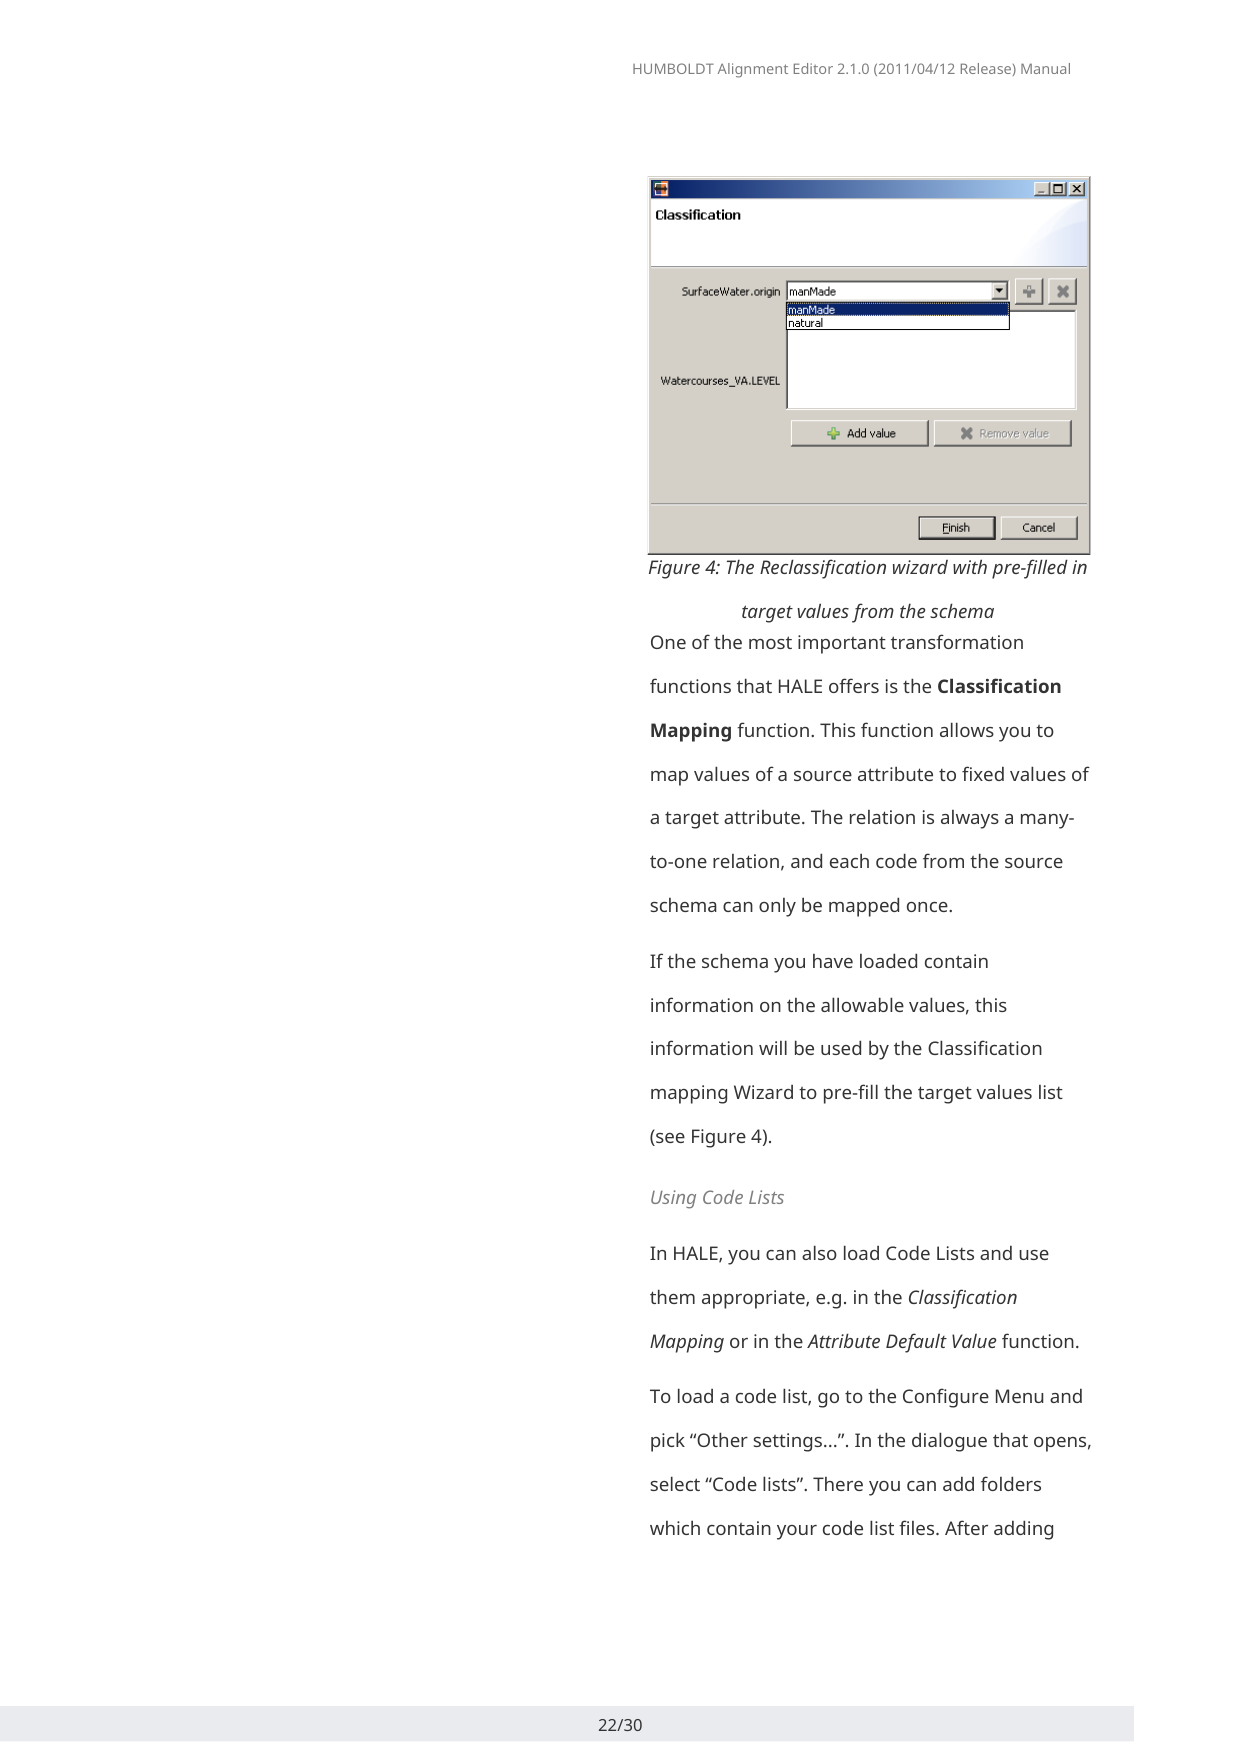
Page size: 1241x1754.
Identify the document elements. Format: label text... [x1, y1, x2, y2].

text If the schema you have loaded contain information on the allowable values, this information will be used by the Classification mapping Wizard to pre-fill the target values list (see Figure 4). [649, 948, 1092, 1149]
text In HALE, you can also load Code Lists and use them appropriate, e.g. in the Classification Mapping or in the Attribute Default Value function. [649, 1240, 1092, 1353]
picture [647, 176, 1091, 555]
text Figure 4: The Reclassification wizard with pre-filled in target values from the schema [647, 555, 1090, 623]
text One of the most important transformation functions that HALE offers is the Classification Mapping function. This function allows you to map values of a source attribute to fixed values of a target attribute. The relation is always a many-to-one relation, and each code from the source schema can only be mapped once. [647, 177, 1092, 918]
text To load a code list, go to the Configure Menu and pick “Other settings...”. In the dialogue that opens, select “Code lists”. There you can add folders which contain your code list files. After adding [649, 1384, 1092, 1541]
subtitle Using Code Lists [649, 1184, 1092, 1209]
